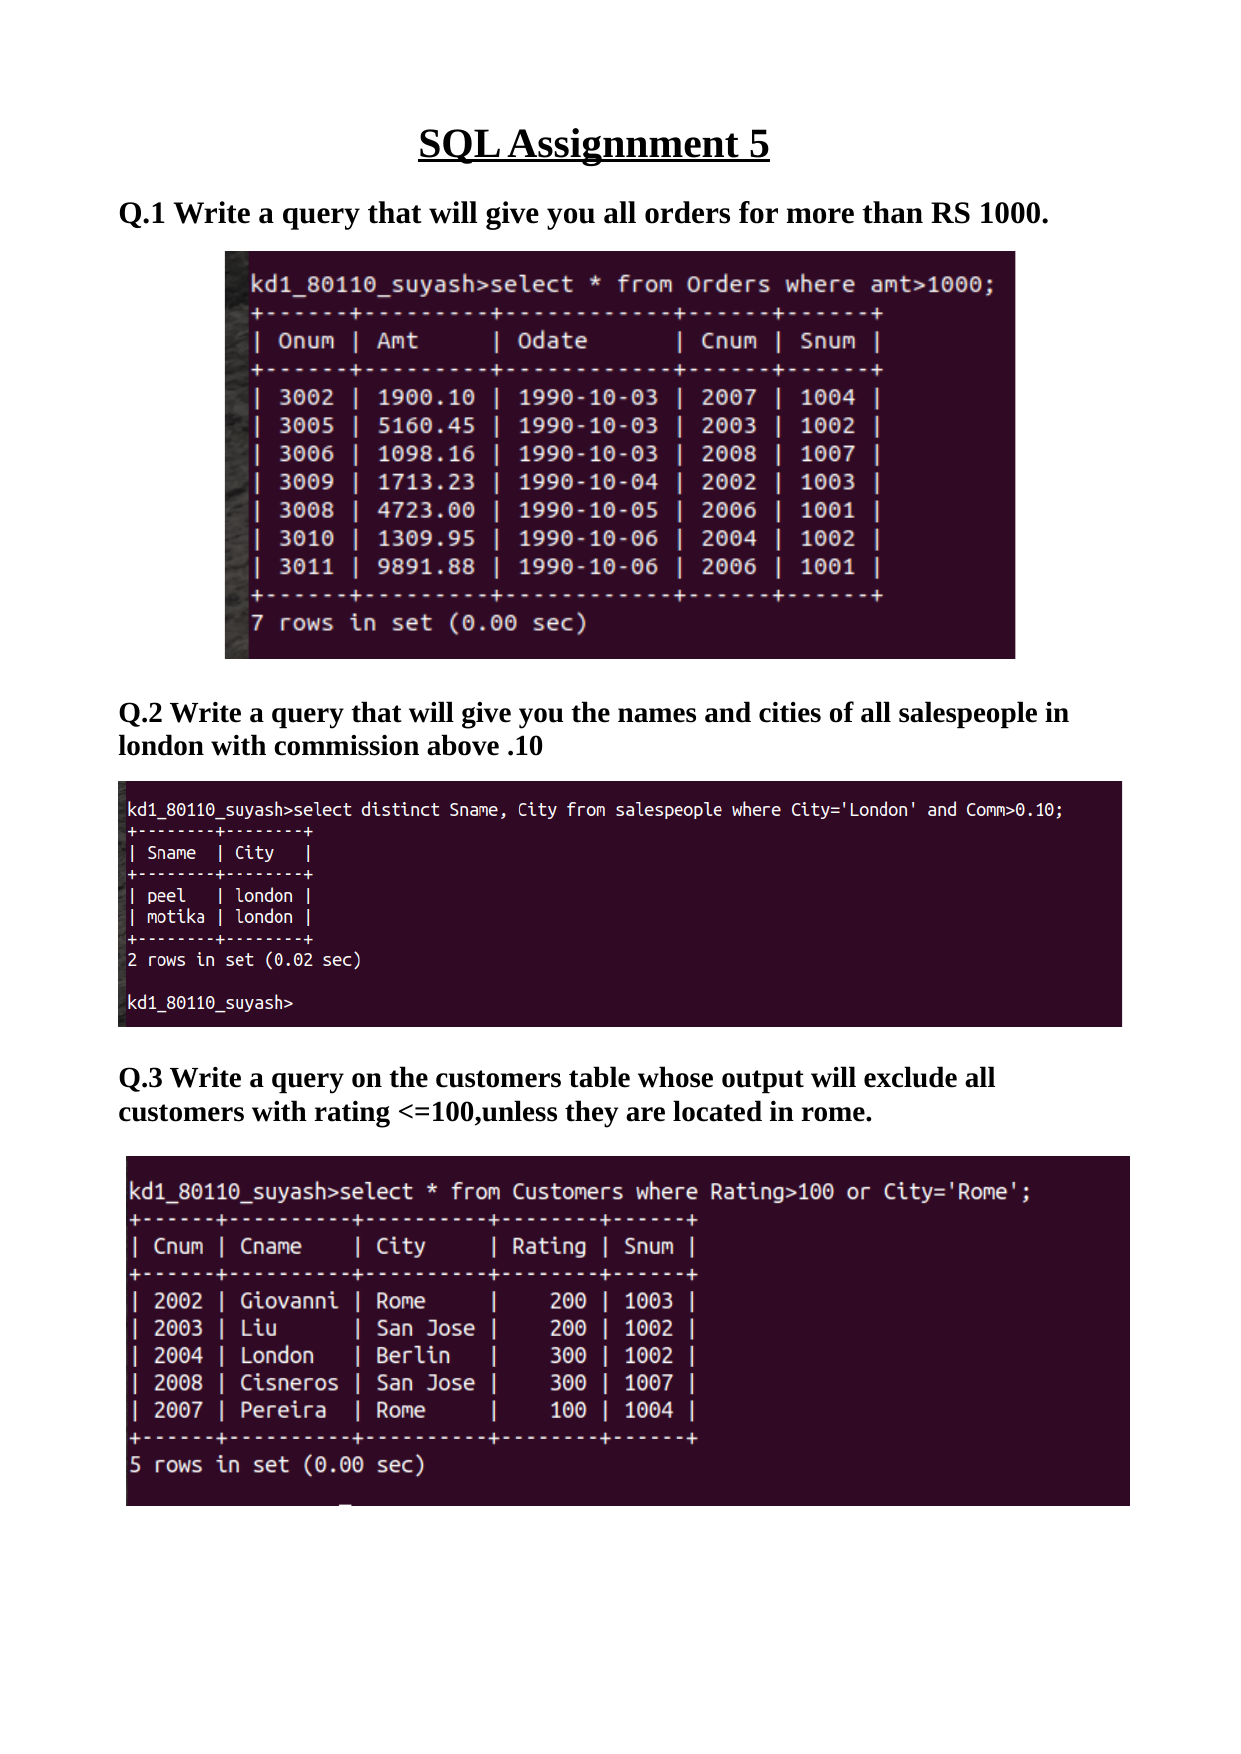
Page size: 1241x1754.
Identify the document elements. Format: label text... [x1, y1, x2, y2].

picture [126, 1156, 1130, 1506]
text Q.1 Write a query that will give you all orders for more than RS 1000. [118, 195, 1122, 231]
text Q.3 Write a query on the customers table whose output will exclude all customers with rating <=100,unless they are located in rome. [118, 1061, 1122, 1128]
picture [118, 781, 1123, 1027]
picture [224, 251, 1016, 659]
text SQL Assignnment 5 [118, 118, 1122, 166]
text Q.2 Write a query that will give you the names and cities of all salespeople in london with commission above .10 [118, 695, 1122, 762]
